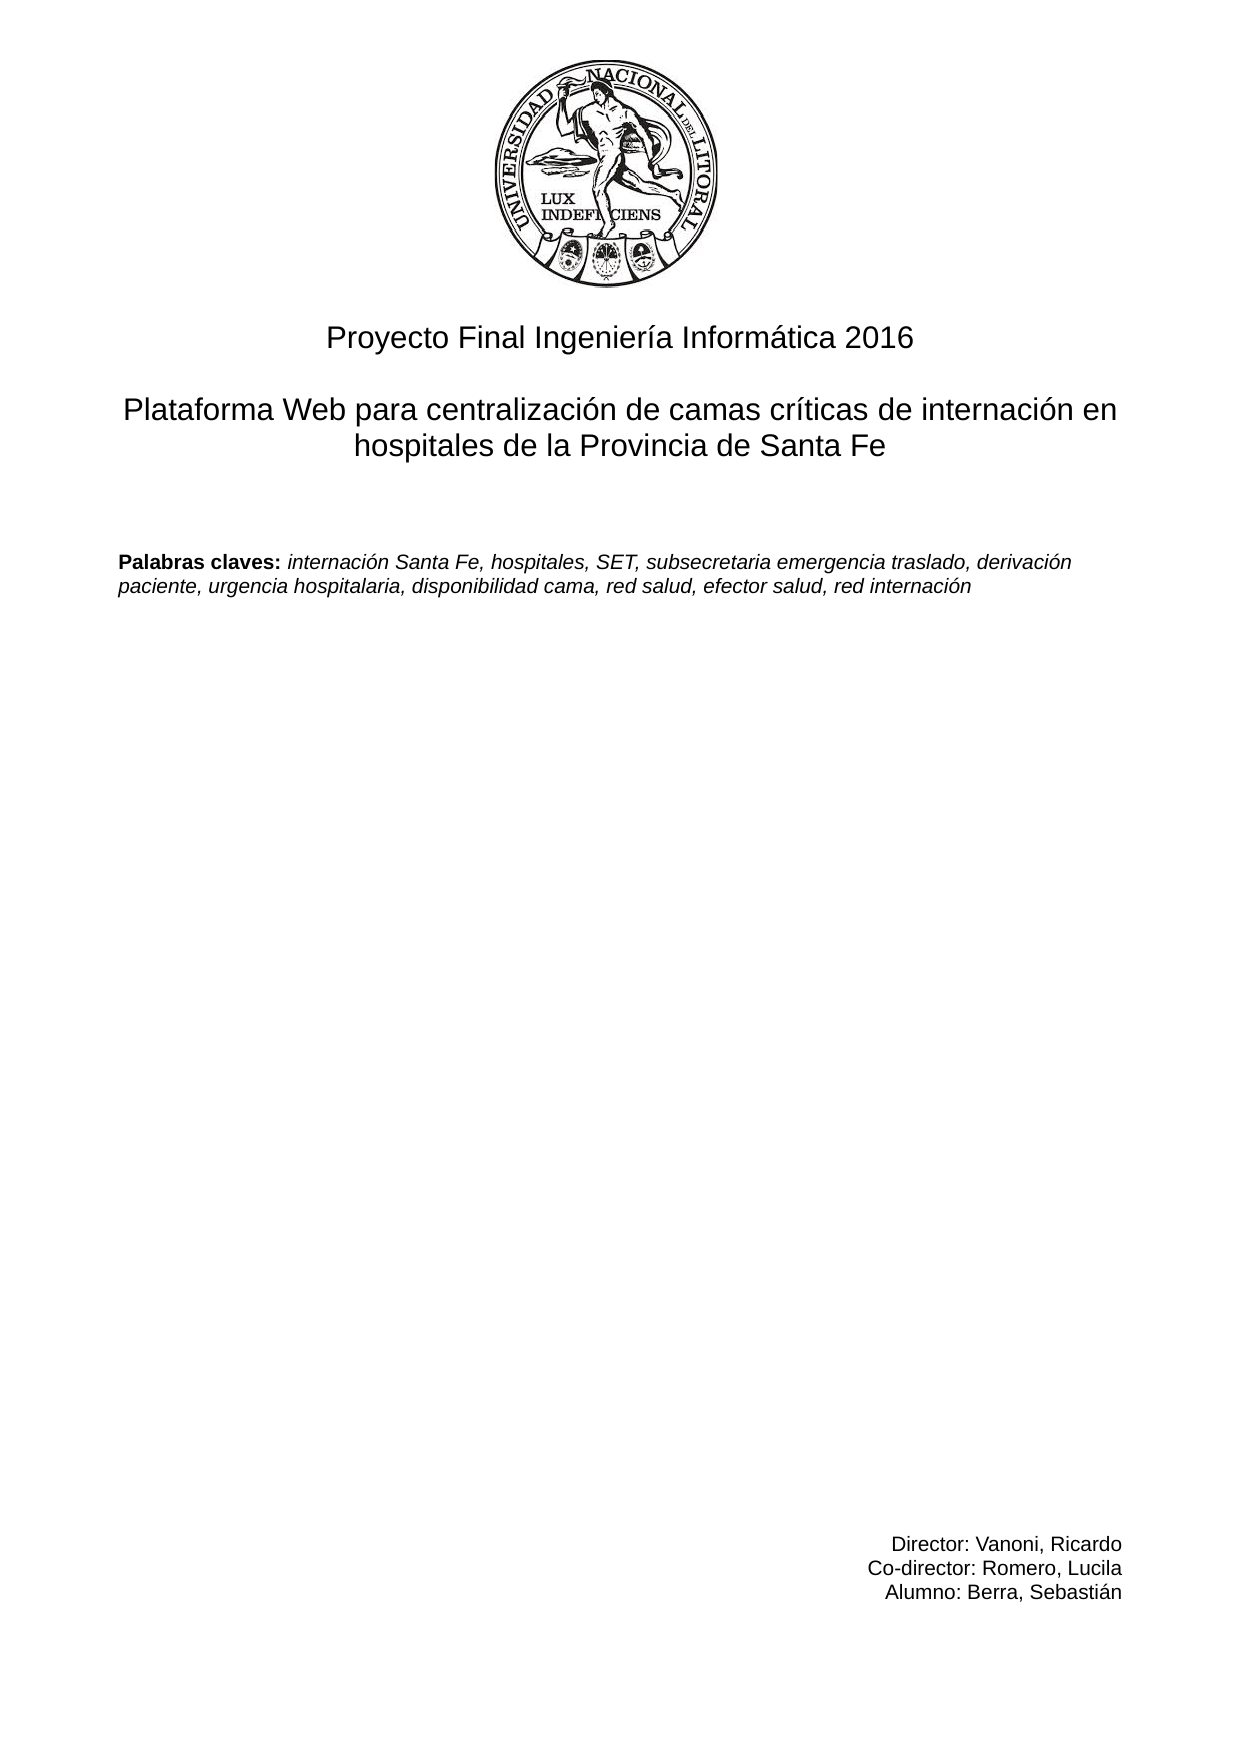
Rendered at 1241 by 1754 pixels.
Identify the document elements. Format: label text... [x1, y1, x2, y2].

text Co-director: Romero, Lucila [118, 1556, 1122, 1580]
text Plataforma Web para centralización de camas críticas de internación en hospitales de la Provincia de Santa Fe [118, 391, 1122, 463]
text Proyecto Final Ingeniería Informática 2016 [118, 319, 1122, 355]
text Palabras claves: internación Santa Fe, hospitales, SET, subsecretaria emergencia traslado, derivación paciente, urgencia hospitalaria, disponibilidad cama, red salud, efector salud, red internación [118, 549, 1122, 597]
text Alumno: Berra, Sebastián [118, 1580, 1122, 1604]
picture [494, 60, 718, 288]
text Director: Vanoni, Ricardo [118, 1532, 1122, 1556]
